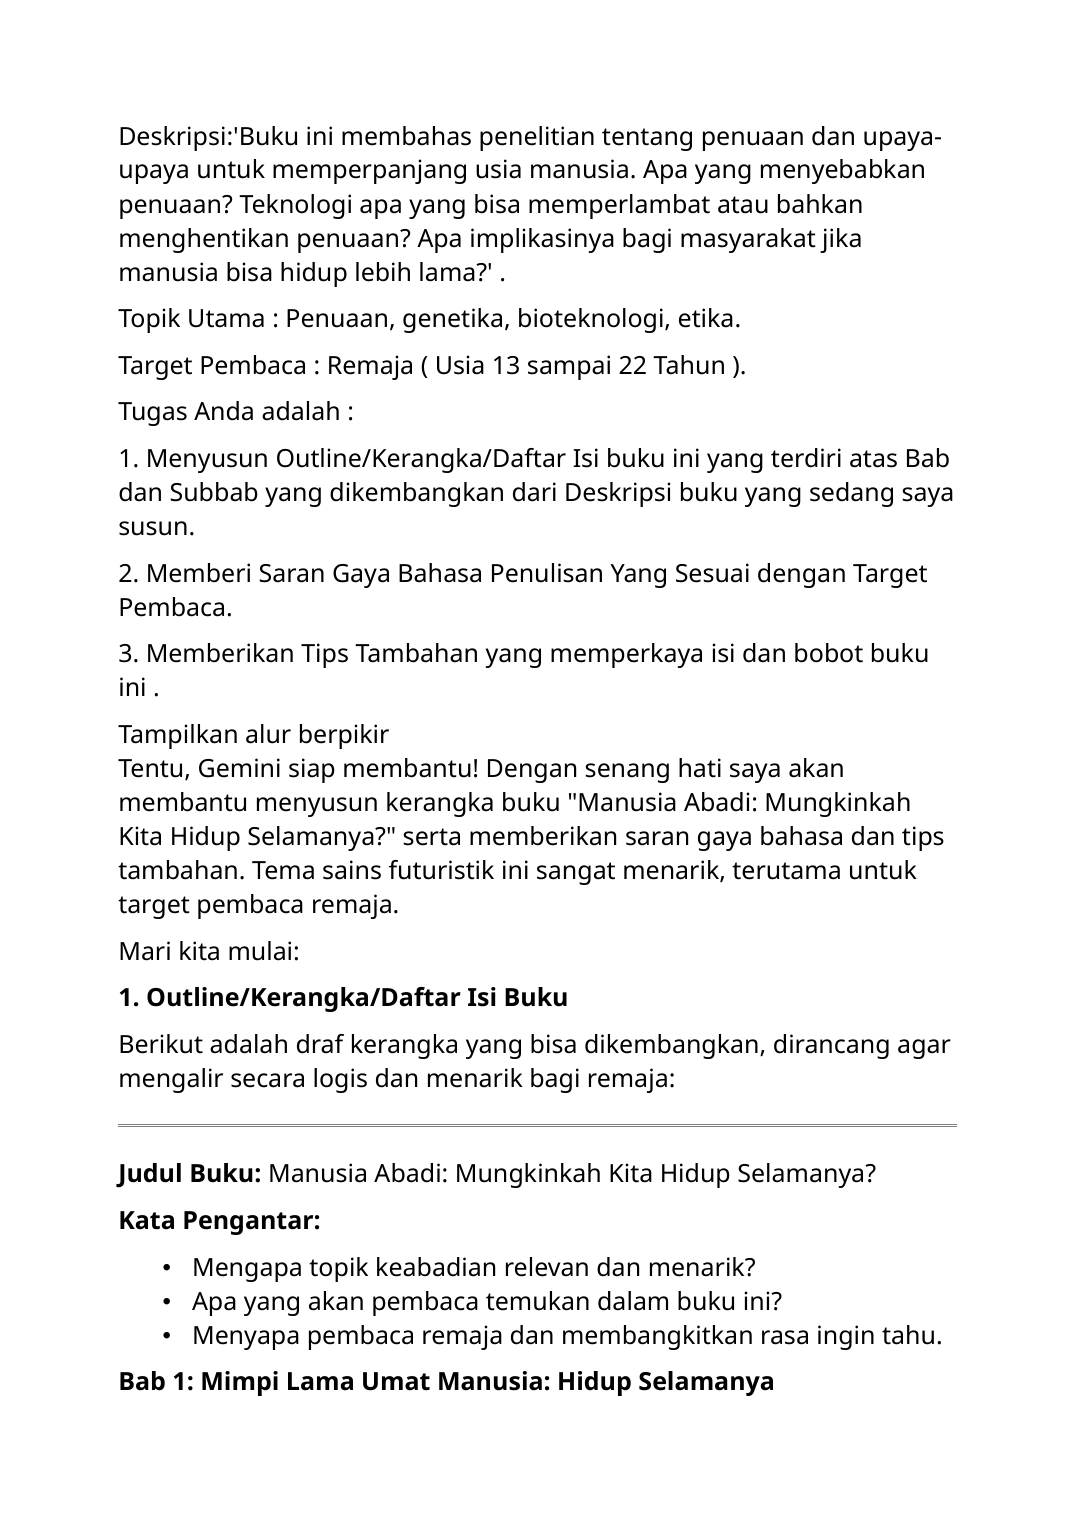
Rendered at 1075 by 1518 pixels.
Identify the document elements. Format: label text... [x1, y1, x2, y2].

text Mari kita mulai: [118, 933, 957, 967]
text Topik Utama : Penuaan, genetika, bioteknologi, etika. [118, 301, 957, 335]
list Menyapa pembaca remaja dan membangkitkan rasa ingin tahu. [162, 1317, 957, 1351]
text Bab 1: Mimpi Lama Umat Manusia: Hidup Selamanya [118, 1364, 957, 1398]
text Target Pembaca : Remaja ( Usia 13 sampai 22 Tahun ). [118, 347, 957, 382]
list Apa yang akan pembaca temukan dalam buku ini? [162, 1283, 957, 1317]
text Judul Buku: Manusia Abadi: Mungkinkah Kita Hidup Selamanya? [118, 1156, 957, 1190]
text Kata Pengantar: [118, 1203, 957, 1237]
text Berikut adalah draf kerangka yang bisa dikembangkan, dirancang agar mengalir secara logis dan menarik bagi remaja: [118, 1027, 957, 1095]
text Deskripsi:'Buku ini membahas penelitian tentang penuaan dan upaya-upaya untuk memperpanjang usia manusia. Apa yang menyebabkan penuaan? Teknologi apa yang bisa memperlambat atau bahkan menghentikan penuaan? Apa implikasinya bagi masyarakat jika manusia bisa hidup lebih lama?' . [118, 118, 957, 288]
text Tampilkan alur berpikir [118, 717, 957, 751]
text 3. Memberikan Tips Tambahan yang memperkaya isi dan bobot buku ini . [118, 636, 957, 704]
text Tugas Anda adalah : [118, 394, 957, 428]
text 2. Memberi Saran Gaya Bahasa Penulisan Yang Sesuai dengan Target Pembaca. [118, 555, 957, 623]
text 1. Menyusun Outline/Kerangka/Daftar Isi buku ini yang terdiri atas Bab dan Subbab yang dikembangkan dari Deskripsi buku yang sedang saya susun. [118, 441, 957, 543]
list Mengapa topik keabadian relevan dan menarik? [162, 1249, 957, 1283]
text 1. Outline/Kerangka/Daftar Isi Buku [118, 980, 957, 1014]
text Tentu, Gemini siap membantu! Dengan senang hati saya akan membantu menyusun kerangka buku "Manusia Abadi: Mungkinkah Kita Hidup Selamanya?" serta memberikan saran gaya bahasa dan tips tambahan. Tema sains futuristik ini sangat menarik, terutama untuk target pembaca remaja. [118, 751, 957, 921]
